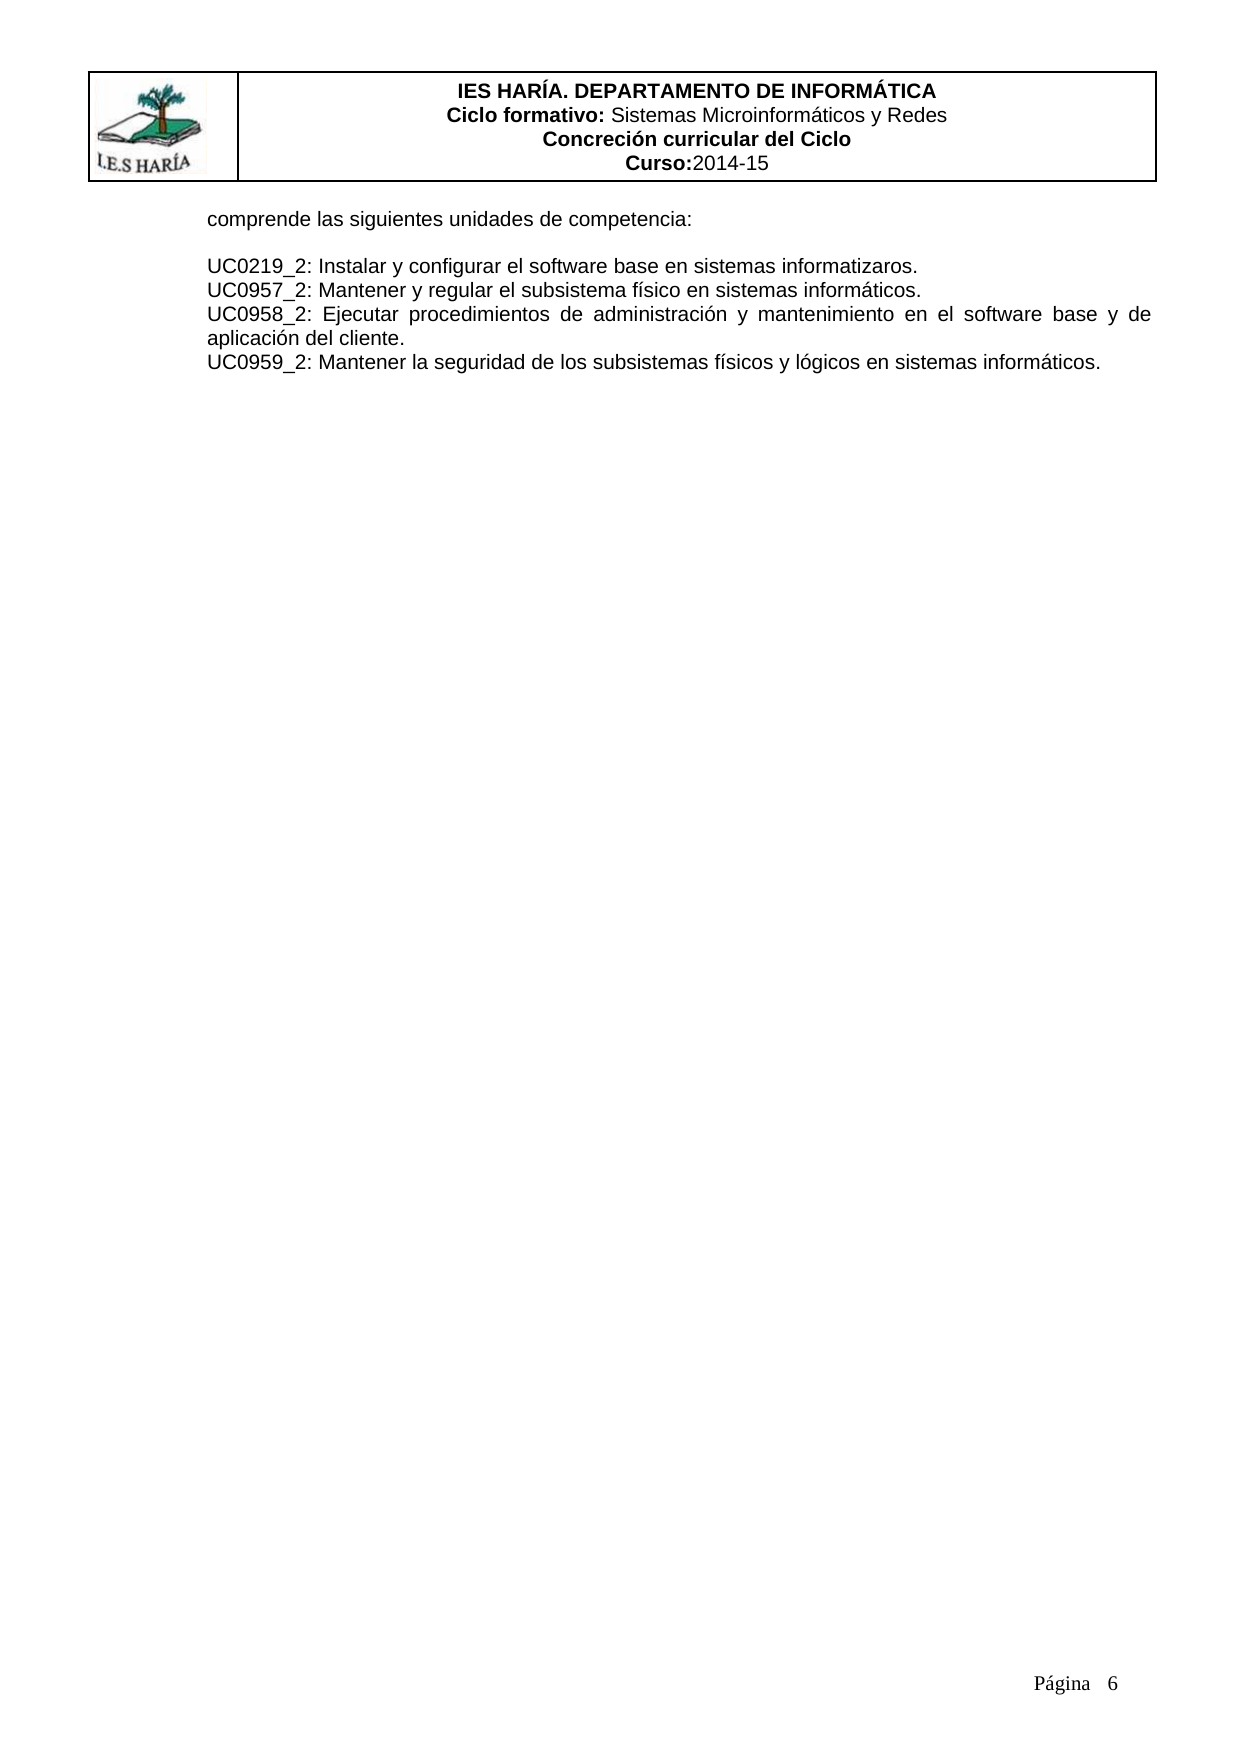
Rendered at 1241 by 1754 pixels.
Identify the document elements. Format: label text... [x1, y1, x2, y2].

text UC0957_2: Mantener y regular el subsistema físico en sistemas informáticos. [207, 278, 1152, 302]
text UC0219_2: Instalar y configurar el software base en sistemas informatizaros. [207, 254, 1152, 278]
picture [94, 78, 207, 174]
text UC0958_2: Ejecutar procedimientos de administración y mantenimiento en el software base y de aplicación del cliente. [207, 302, 1152, 350]
text UC0959_2: Mantener la seguridad de los subsistemas físicos y lógicos en sistemas informáticos. [207, 350, 1152, 374]
list comprende las siguientes unidades de competencia: [169, 206, 1152, 230]
